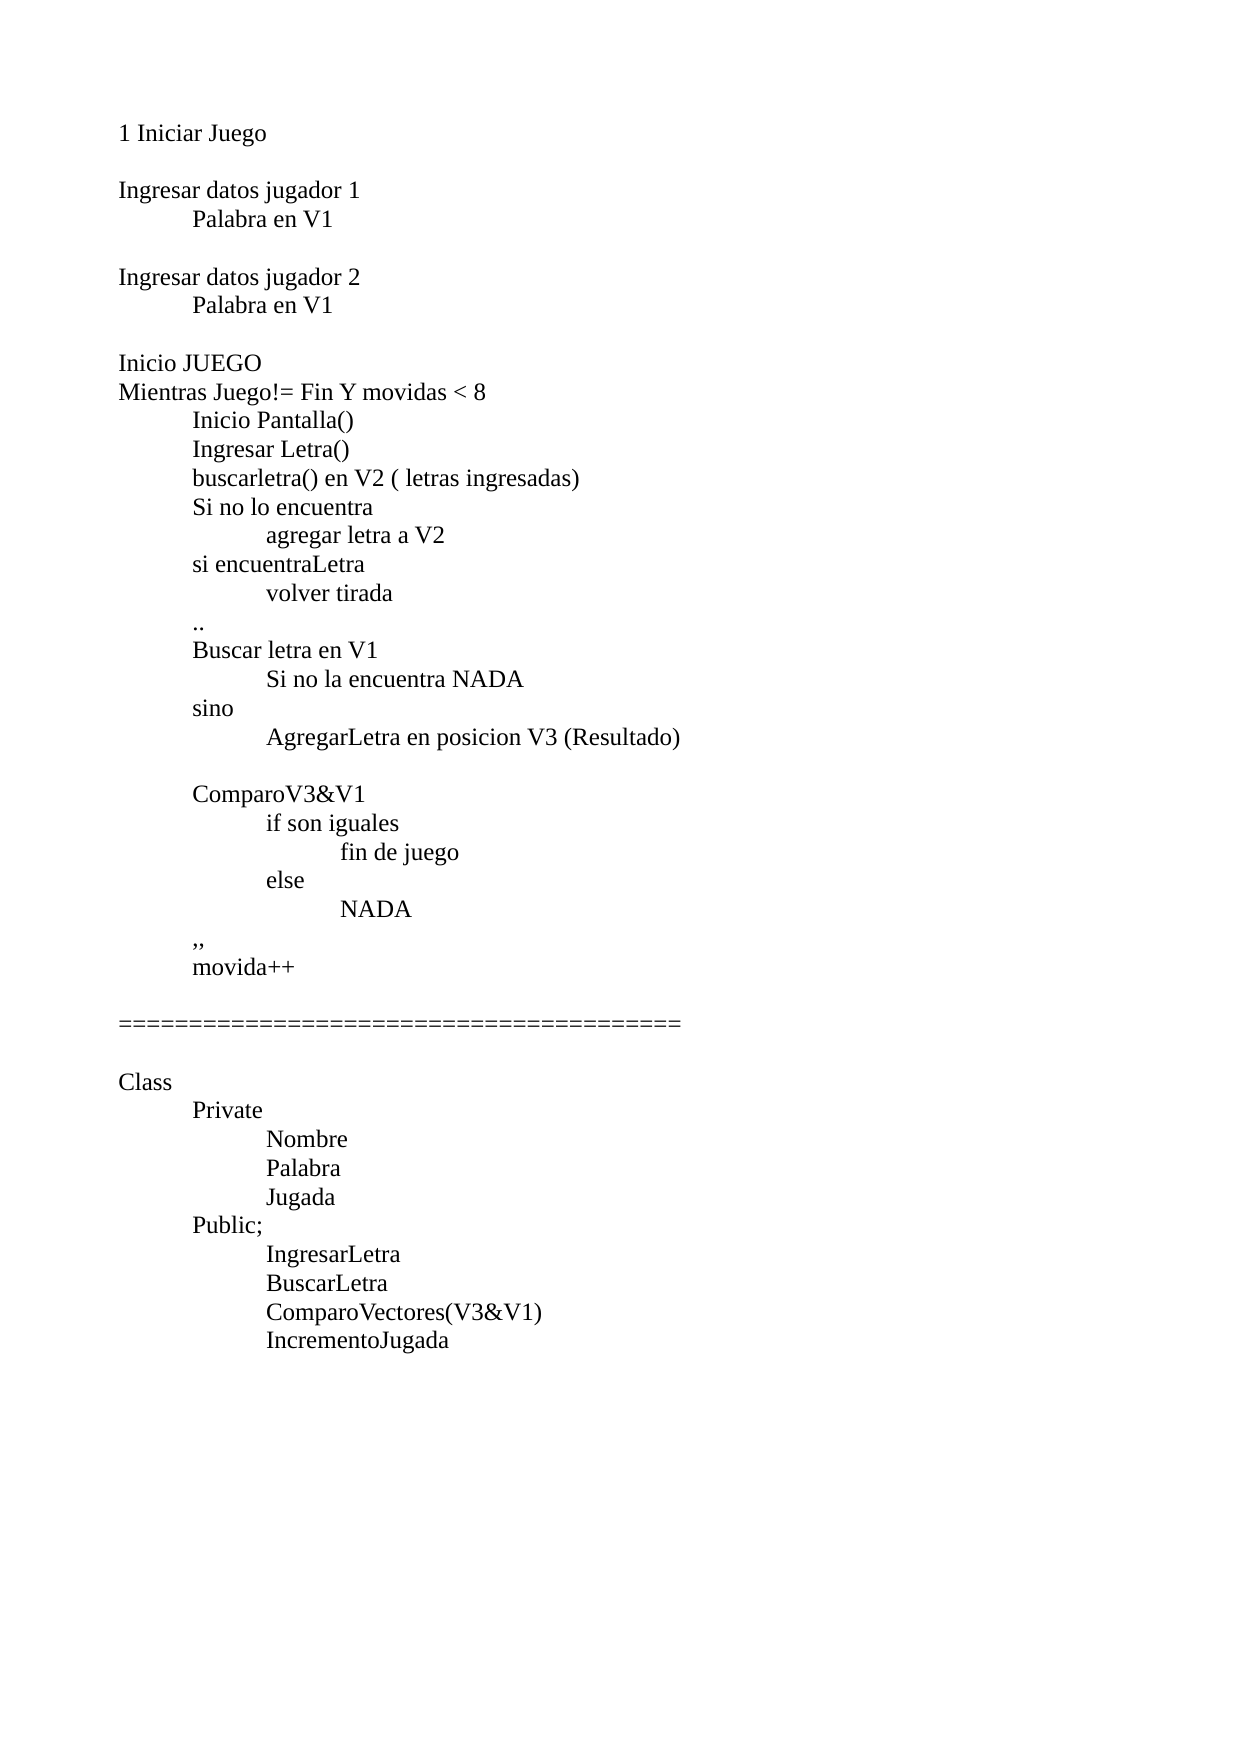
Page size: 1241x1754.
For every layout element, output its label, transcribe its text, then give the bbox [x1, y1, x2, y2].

text IncrementoJugada [118, 1326, 1122, 1354]
text Public; [118, 1211, 1122, 1239]
text Jugada [118, 1182, 1122, 1211]
text Inicio JUEGO [118, 348, 1122, 377]
text si encuentraLetra [118, 549, 1122, 578]
text Si no la encuentra NADA [118, 664, 1122, 693]
text .. [118, 607, 1122, 636]
text if son iguales [118, 808, 1122, 837]
text else [118, 866, 1122, 894]
text Palabra en V1 [118, 291, 1122, 319]
text NADA [118, 894, 1122, 923]
text AgregarLetra en posicion V3 (Resultado) [118, 722, 1122, 751]
text Palabra [118, 1153, 1122, 1182]
text 1 Iniciar Juego [118, 118, 1122, 147]
text Inicio Pantalla() [118, 406, 1122, 434]
text sino [118, 693, 1122, 722]
text Ingresar Letra() [118, 434, 1122, 463]
text fin de juego [118, 837, 1122, 866]
text Private [118, 1096, 1122, 1124]
text Class [118, 1067, 1122, 1096]
text Nombre [118, 1124, 1122, 1153]
text ComparoV3&V1 [118, 779, 1122, 808]
text ======================================== [118, 1009, 1122, 1038]
text Ingresar datos jugador 1 [118, 176, 1122, 204]
text agregar letra a V2 [118, 521, 1122, 549]
text Ingresar datos jugador 2 [118, 262, 1122, 291]
text IngresarLetra [118, 1239, 1122, 1268]
text ComparoVectores(V3&V1) [118, 1297, 1122, 1326]
text movida++ [118, 952, 1122, 981]
text volver tirada [118, 578, 1122, 607]
text Mientras Juego!= Fin Y movidas < 8 [118, 377, 1122, 406]
text buscarletra() en V2 ( letras ingresadas) [118, 463, 1122, 492]
text Palabra en V1 [118, 204, 1122, 233]
text Si no lo encuentra [118, 492, 1122, 521]
text BuscarLetra [118, 1268, 1122, 1297]
text Buscar letra en V1 [118, 636, 1122, 664]
text ,, [118, 923, 1122, 952]
